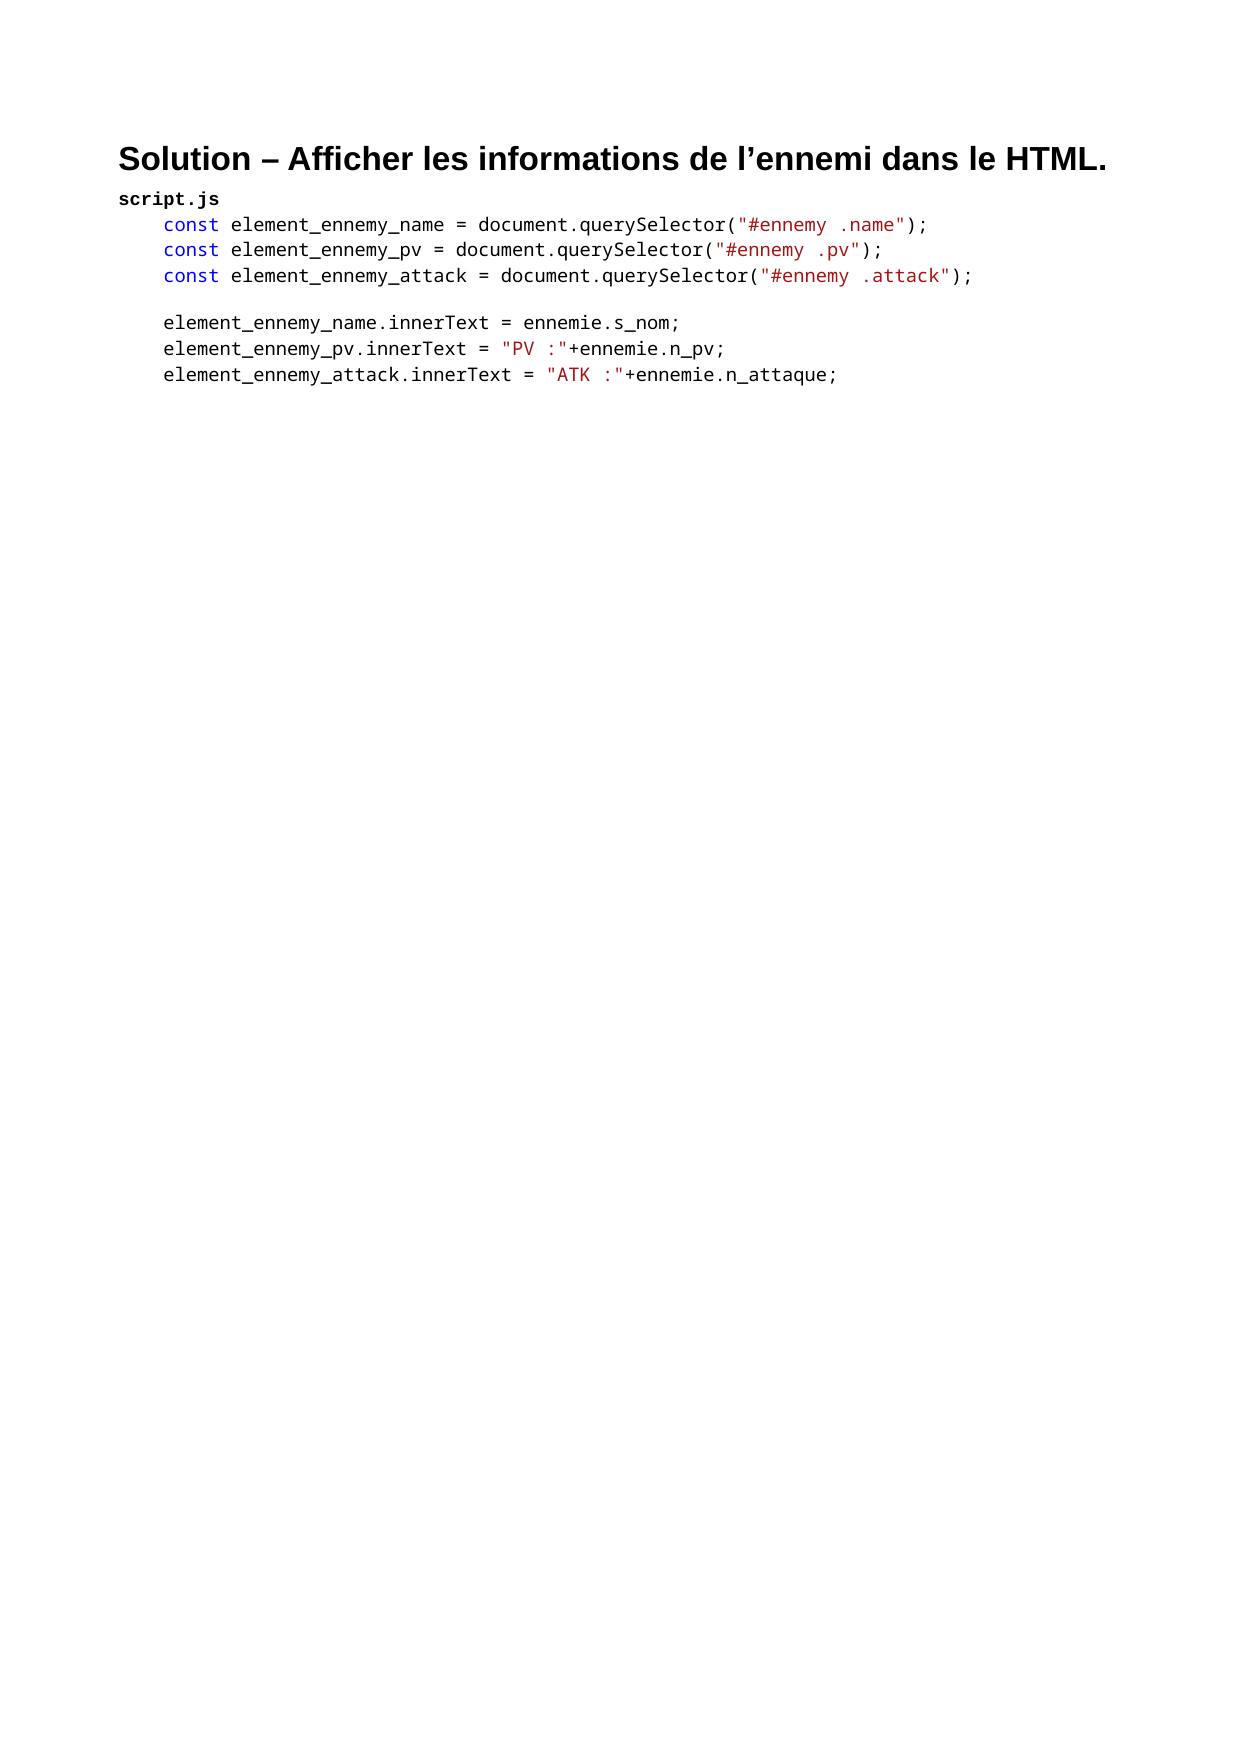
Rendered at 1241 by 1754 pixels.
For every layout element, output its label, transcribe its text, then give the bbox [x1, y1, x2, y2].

subtitle Solution – Afficher les informations de l’ennemi dans le HTML. [118, 139, 1122, 177]
text element_ennemy_name.innerText = ennemie.s_nom; [118, 309, 1122, 335]
text script.js [118, 190, 1122, 211]
text const element_ennemy_attack = document.querySelector("#ennemy .attack"); [118, 262, 1122, 288]
text element_ennemy_attack.innerText = "ATK :"+ennemie.n_attaque; [118, 361, 1122, 387]
text const element_ennemy_pv = document.querySelector("#ennemy .pv"); [118, 237, 1122, 262]
text element_ennemy_pv.innerText = "PV :"+ennemie.n_pv; [118, 335, 1122, 361]
text const element_ennemy_name = document.querySelector("#ennemy .name"); [118, 211, 1122, 237]
